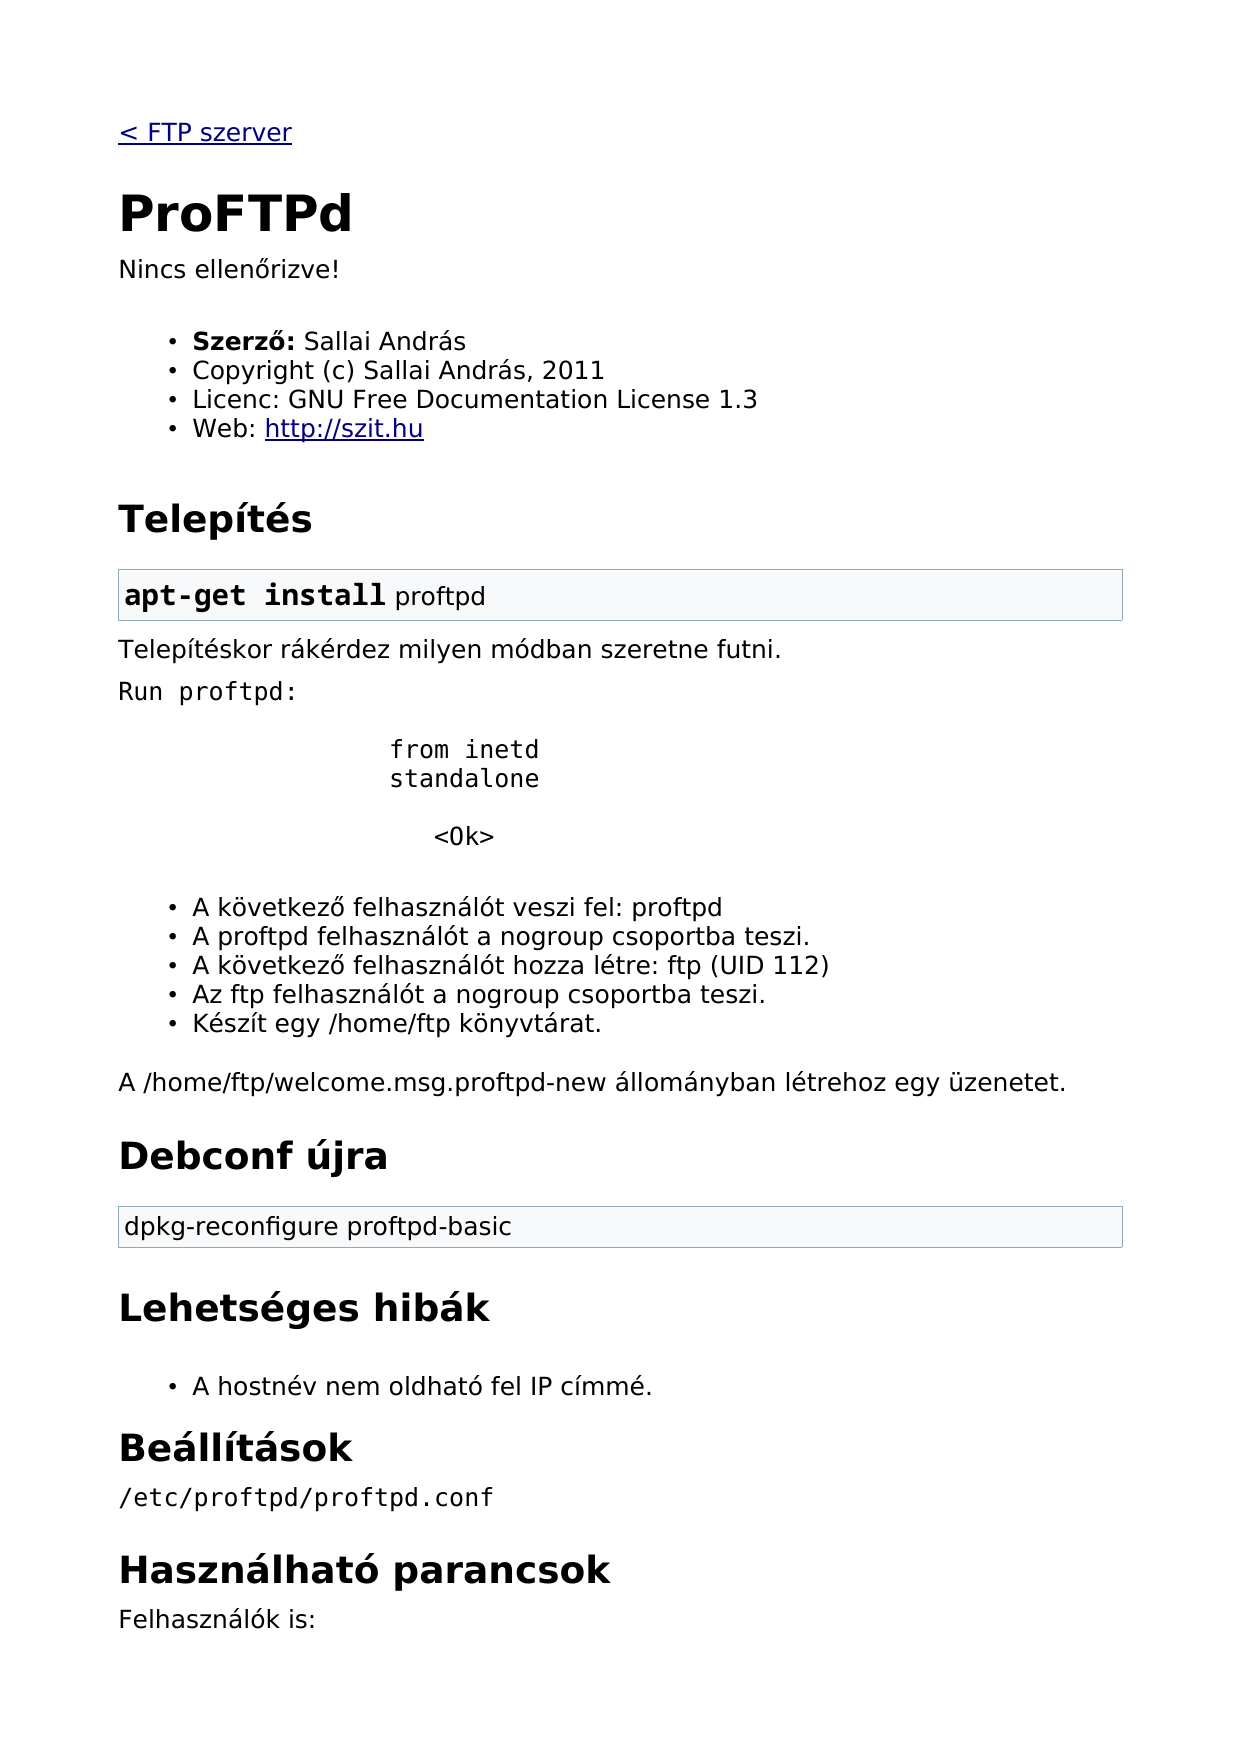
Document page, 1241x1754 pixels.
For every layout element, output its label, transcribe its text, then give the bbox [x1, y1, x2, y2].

text Telepítéskor rákérdez milyen módban szeretne futni. [118, 635, 1122, 664]
text Felhasználók is: [118, 1605, 1122, 1634]
subtitle ProFTPd [118, 185, 1122, 243]
list A következő felhasználót hozza létre: ftp (UID 112) [177, 951, 1122, 981]
table_header dpkg-reconfigure proftpd-basic [119, 1207, 1122, 1247]
text Nincs ellenőrizve! [118, 256, 1122, 285]
list Az ftp felhasználót a nogroup csoportba teszi. [177, 981, 1122, 1010]
list A hostnév nem oldható fel IP címmé. [177, 1372, 1122, 1402]
list Licenc: GNU Free Documentation License 1.3 [177, 385, 1122, 414]
text A /home/ftp/welcome.msg.proftpd-new állományban létrehoz egy üzenetet. [118, 1068, 1122, 1097]
subtitle Beállítások [118, 1427, 1122, 1470]
text < FTP szerver [118, 118, 1122, 147]
list Web: http://szit.hu [177, 414, 1122, 443]
list A proftpd felhasználót a nogroup csoportba teszi. [177, 922, 1122, 951]
text /etc/proftpd/proftpd.conf [118, 1483, 1122, 1512]
list Szerző: Sallai András [177, 327, 1122, 356]
subtitle Debconf újra [118, 1135, 1122, 1179]
list Készít egy /home/ftp könyvtárat. [177, 1010, 1122, 1039]
list A következő felhasználót veszi fel: proftpd [177, 893, 1122, 922]
text Run proftpd: from inetd standalone <Ok> [118, 677, 1122, 852]
subtitle Lehetséges hibák [118, 1287, 1122, 1330]
list Copyright (c) Sallai András, 2011 [177, 356, 1122, 385]
subtitle Telepítés [118, 498, 1122, 541]
table_header apt-get install proftpd [119, 570, 1122, 620]
subtitle Használható parancsok [118, 1549, 1122, 1592]
